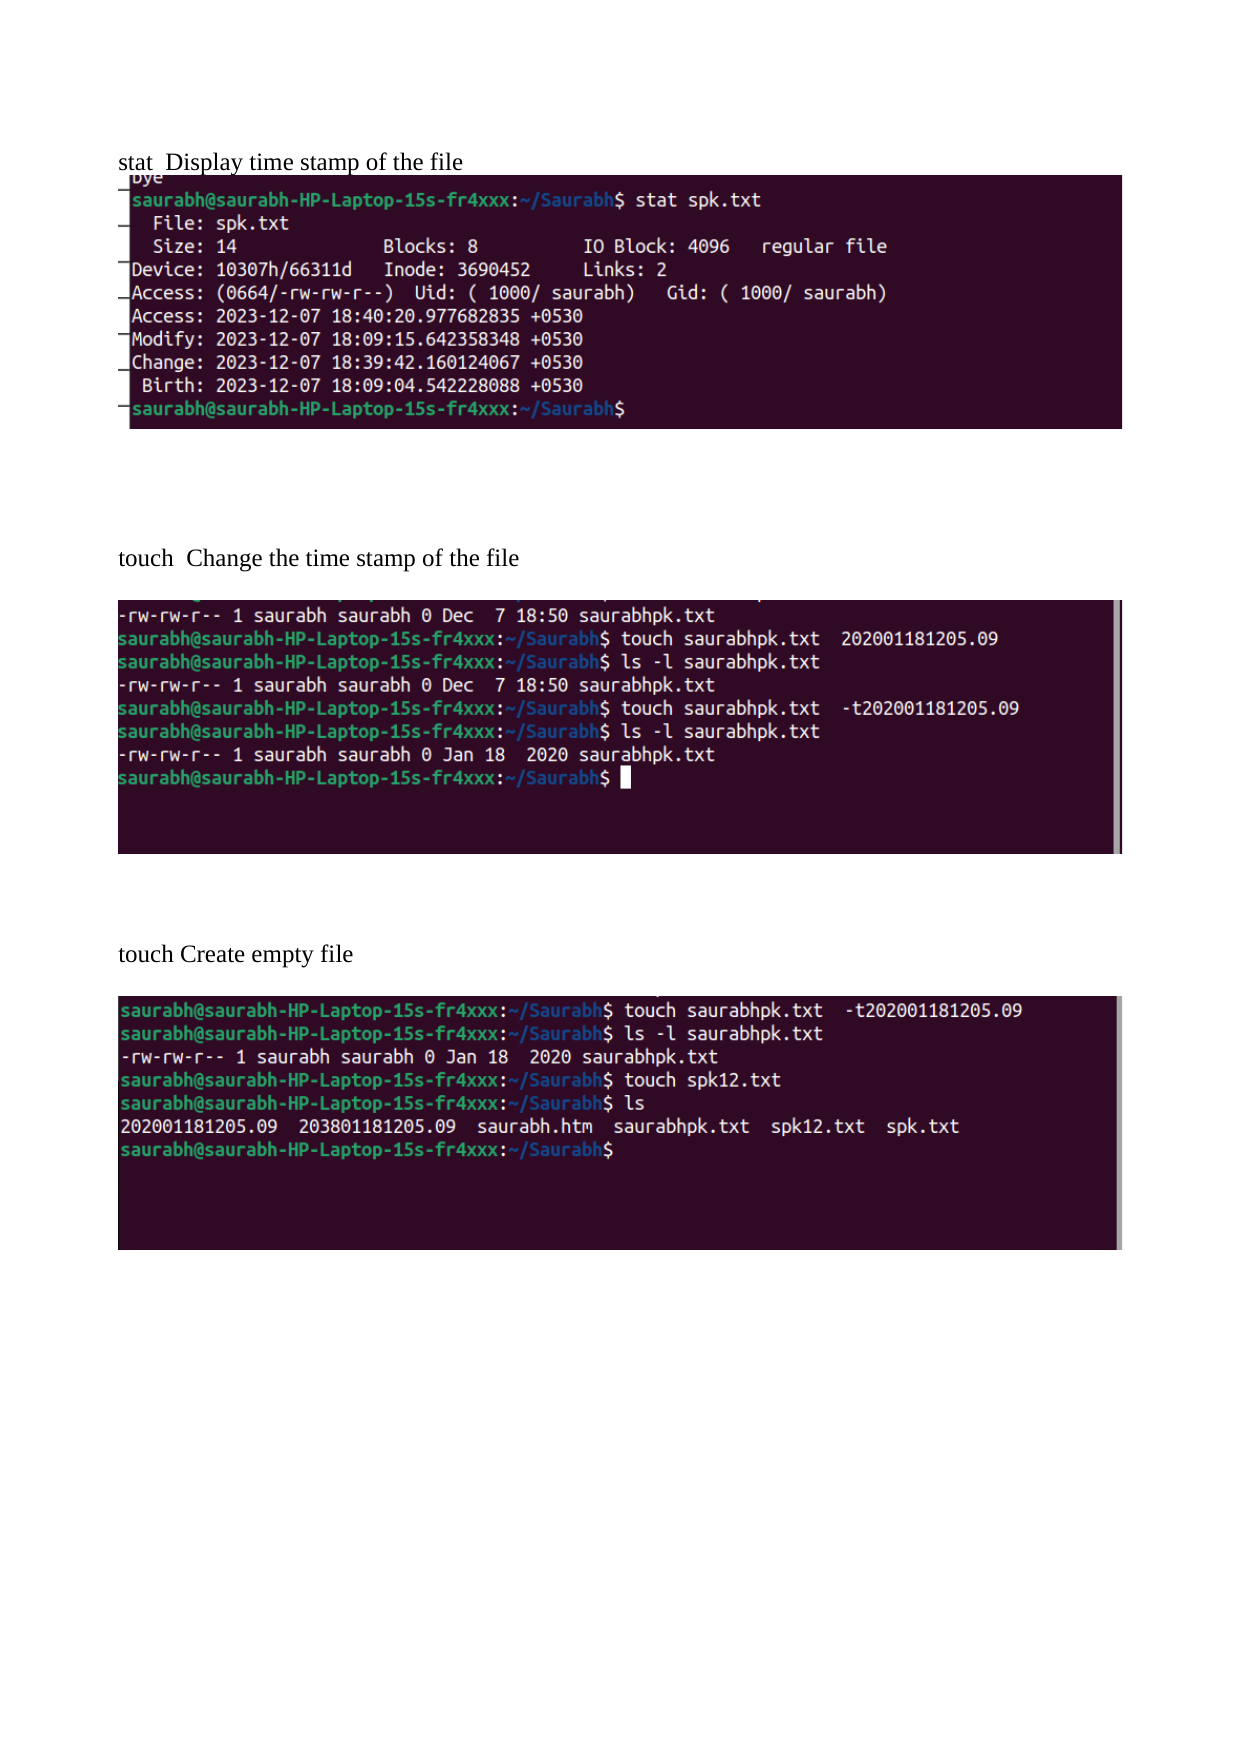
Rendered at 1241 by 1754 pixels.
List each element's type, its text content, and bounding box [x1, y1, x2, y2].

text touch Create empty file [118, 939, 1122, 968]
text stat Display time stamp of the file [118, 147, 1122, 175]
picture [118, 600, 1123, 854]
text touch Change the time stamp of the file [118, 543, 1122, 572]
picture [118, 996, 1123, 1250]
picture [118, 175, 1123, 429]
